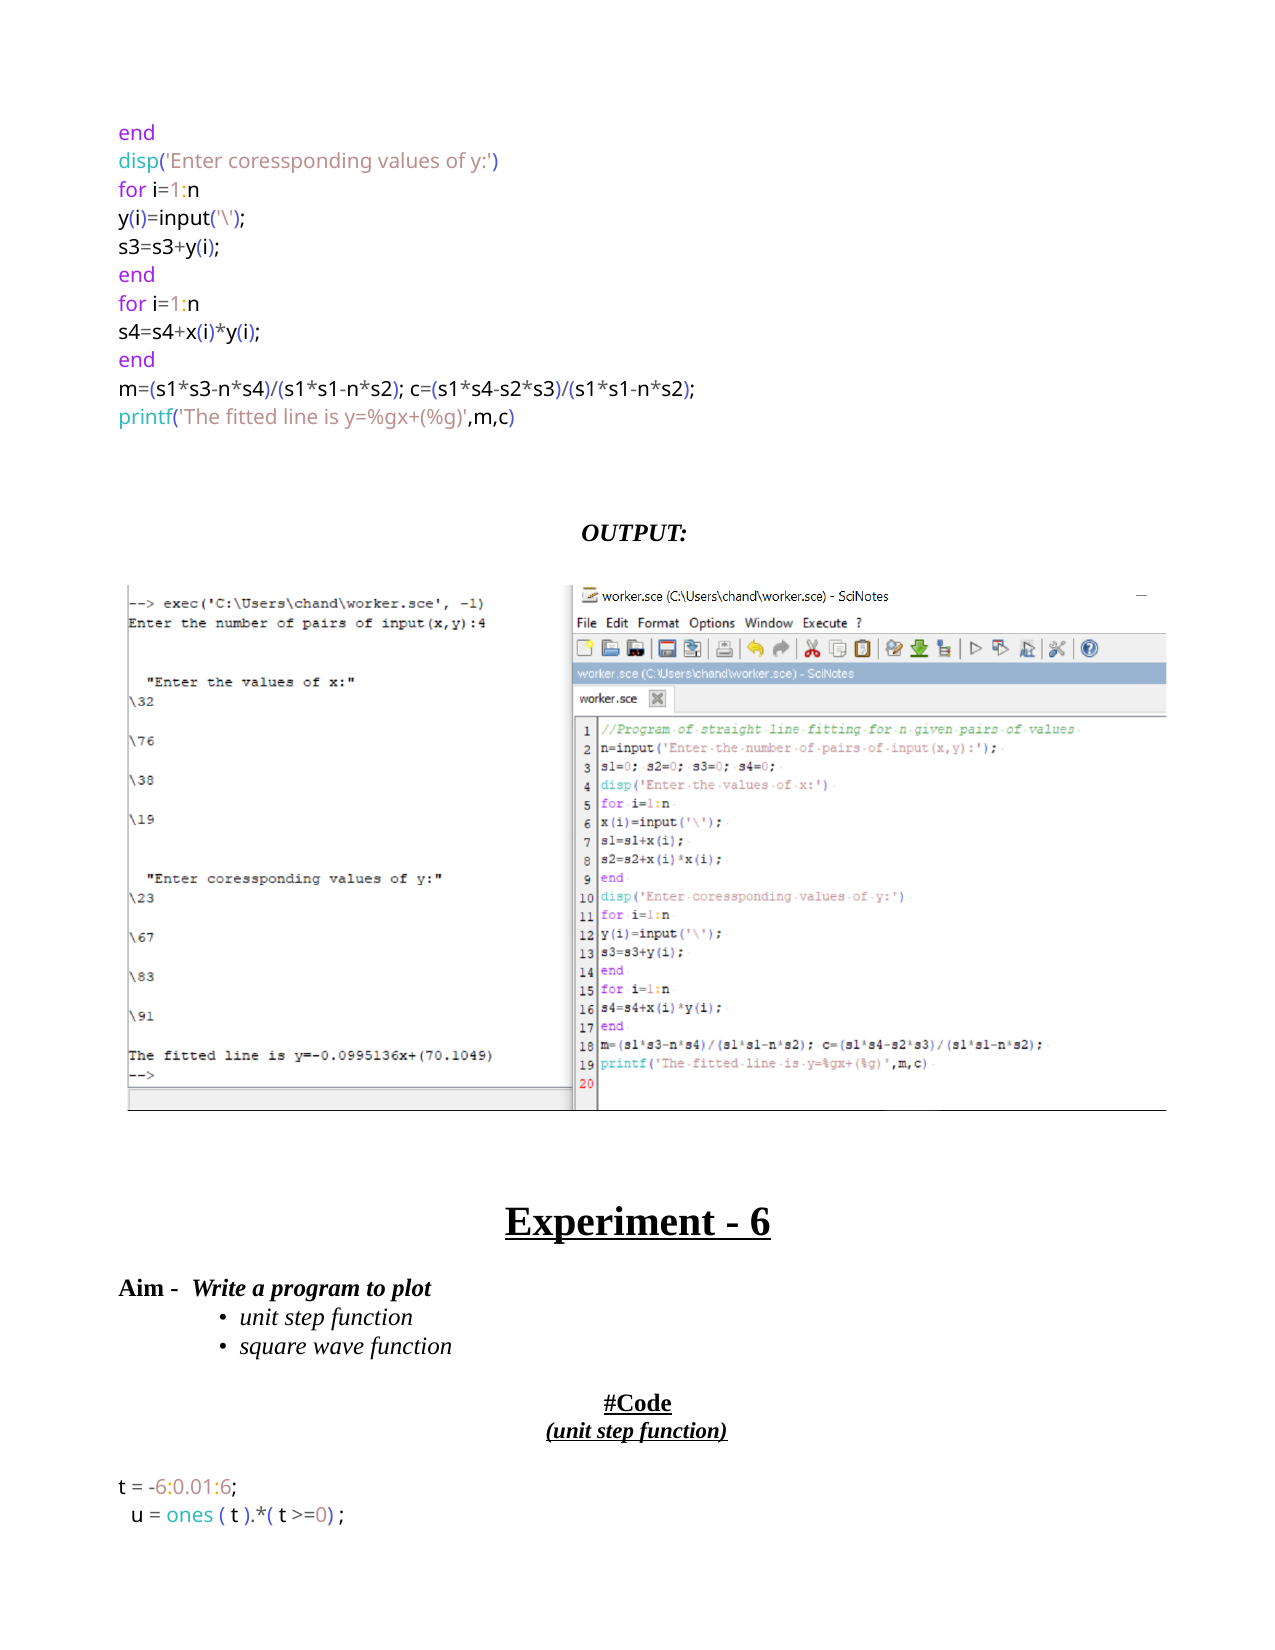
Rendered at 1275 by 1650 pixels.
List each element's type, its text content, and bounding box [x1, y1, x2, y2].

text for i=1:n [118, 175, 1157, 203]
text s4=s4+x(i)*y(i); [118, 317, 1157, 346]
text for i=1:n [118, 289, 1157, 317]
text • square wave function [193, 1331, 1157, 1359]
text disp('Enter coressponding values of y:') [118, 147, 1157, 175]
text printf('The fitted line is y=%gx+(%g)',m,c) [118, 402, 1157, 431]
text OUTPUT: [118, 518, 1157, 547]
text #Code [118, 1388, 1157, 1417]
text Experiment - 6 [118, 1197, 1157, 1244]
text Aim - Write a program to plot [118, 1273, 1157, 1302]
text end [118, 346, 1157, 374]
text • unit step function [193, 1302, 1157, 1331]
text s3=s3+y(i); [118, 232, 1157, 260]
text end [118, 260, 1157, 289]
picture [127, 585, 1167, 1111]
text m=(s1*s3-n*s4)/(s1*s1-n*s2); c=(s1*s4-s2*s3)/(s1*s1-n*s2); [118, 374, 1157, 402]
text u = ones ( t ).*( t >=0) ; [118, 1501, 1157, 1529]
text (unit step function) [118, 1417, 1157, 1443]
text t = -6:0.01:6; [118, 1472, 1157, 1501]
text end [118, 118, 1157, 147]
text y(i)=input('\'); [118, 203, 1157, 232]
